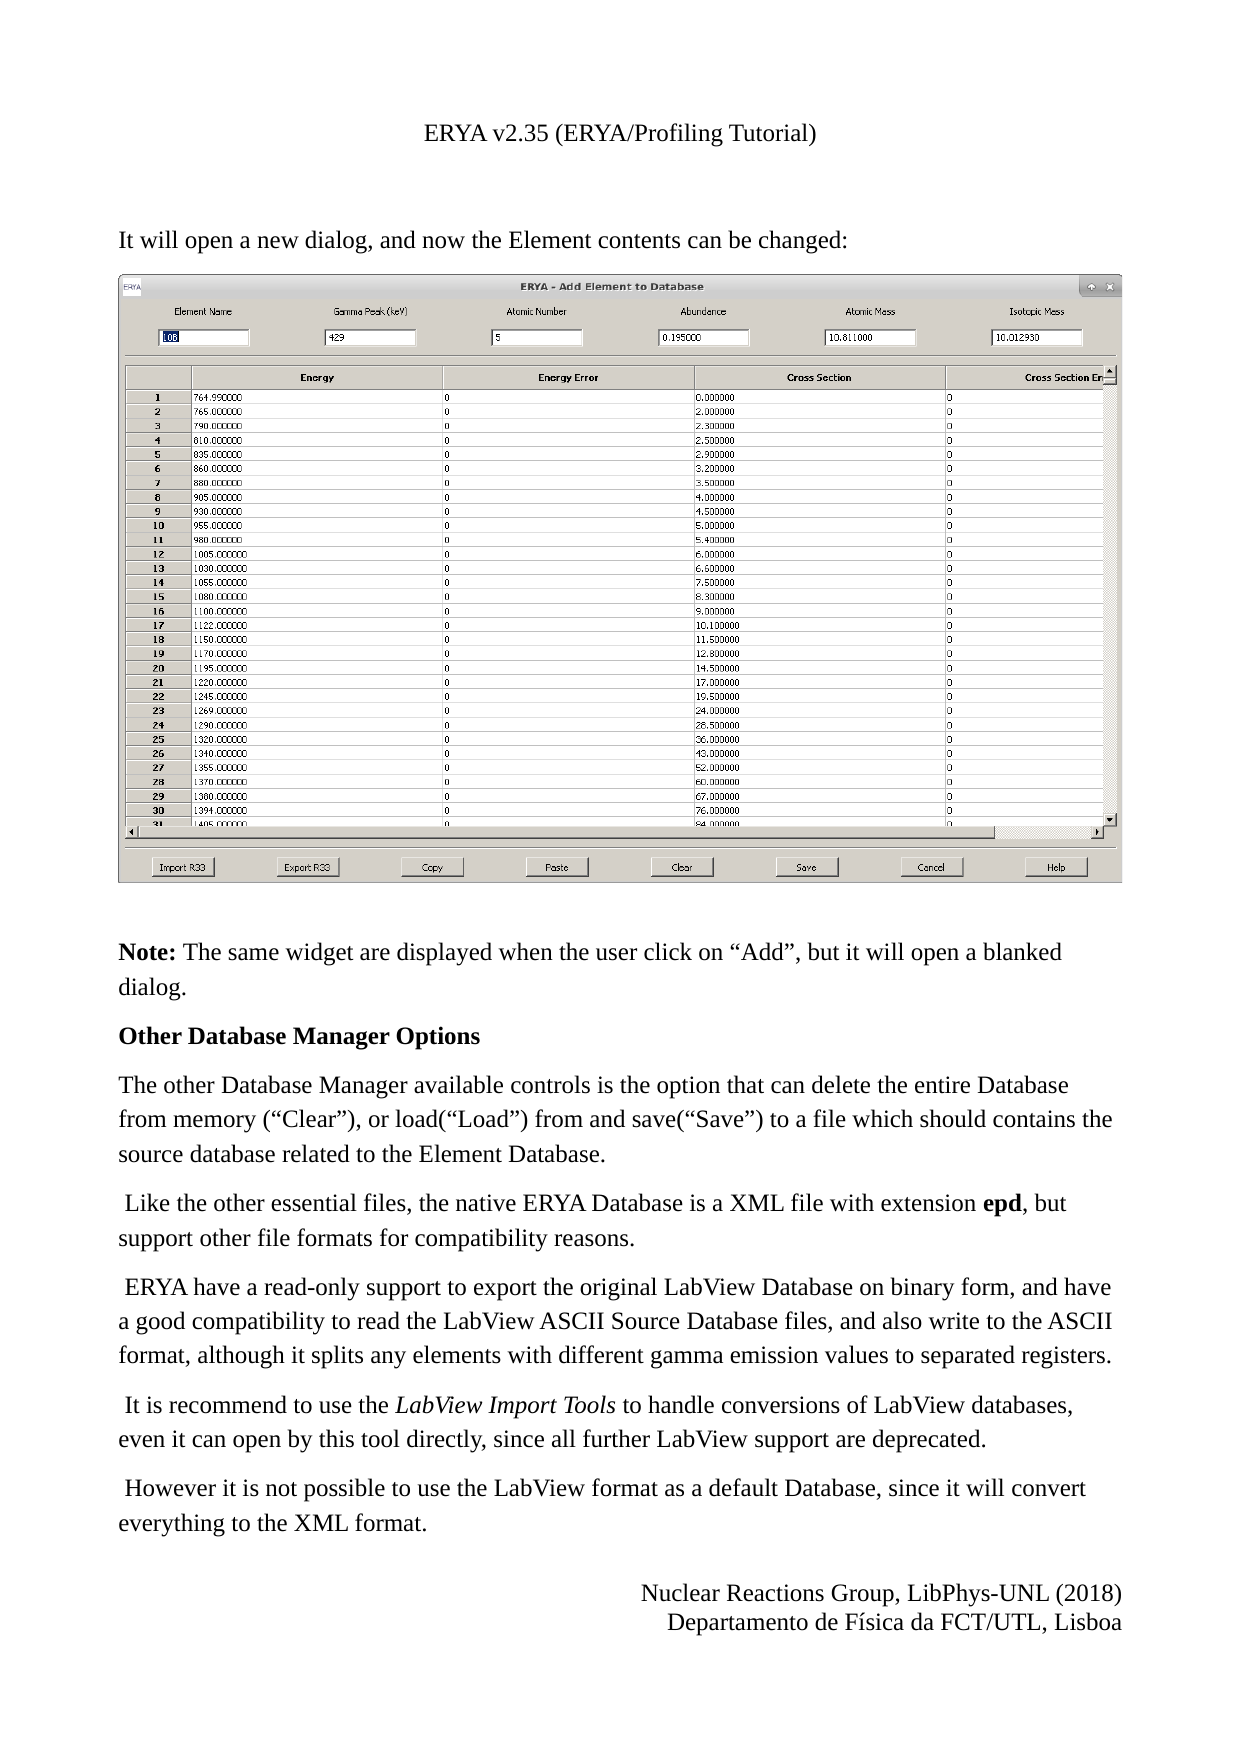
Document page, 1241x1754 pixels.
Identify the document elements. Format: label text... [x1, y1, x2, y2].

text The other Database Manager available controls is the option that can delete the entire Database from memory (“Clear”), or load(“Load”) from and save(“Save”) to a file which should contains the source database related to the Element Database. [118, 1070, 1122, 1168]
text Note: The same widget are displayed when the user click on “Add”, but it will open a blanked dialog. [118, 937, 1122, 1001]
text However it is not possible to use the LabView format as a default Database, since it will convert everything to the XML format. [118, 1473, 1122, 1536]
text Like the other essential files, the native ERYA Database is a XML file with extension epd, but support other file formats for compatibility reasons. [118, 1188, 1122, 1251]
text ERYA have a read-only support to export the original LabView Database on binary form, and have a good compatibility to read the LabView ASCII Source Database files, and also write to the ASCII format, although it splits any elements with different gamma emission values to separated registers. [118, 1272, 1122, 1369]
text It is recommend to use the LabView Import Tools to handle conversions of LabView databases, even it can open by this tool directly, since all further LabView support are deprecated. [118, 1390, 1122, 1453]
picture [118, 274, 1123, 883]
text It will open a new dialog, and now the Element contents can be changed: [118, 225, 1122, 254]
text Other Database Manager Options [118, 1021, 1122, 1050]
